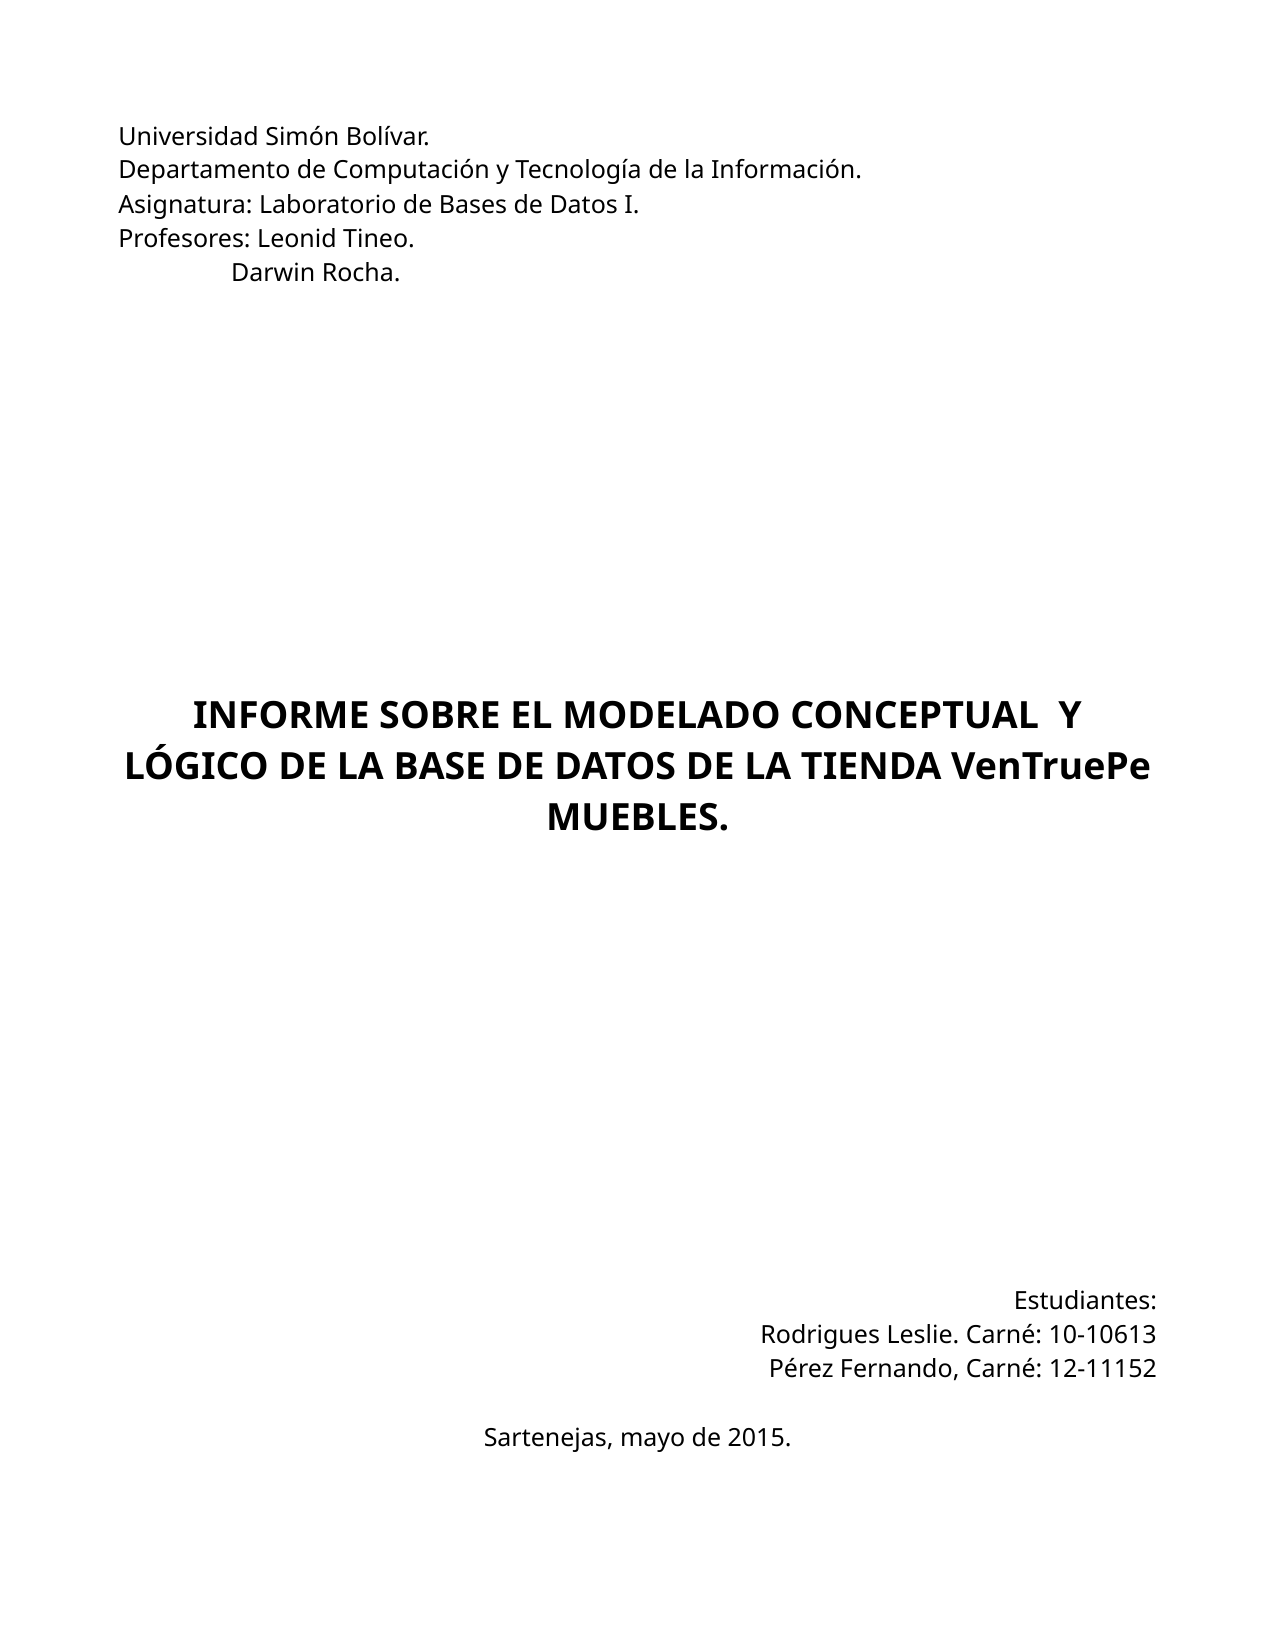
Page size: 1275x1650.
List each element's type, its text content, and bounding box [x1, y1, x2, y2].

text Profesores: Leonid Tineo. [118, 220, 1157, 254]
text Rodrigues Leslie. Carné: 10-10613 [118, 1317, 1157, 1351]
text Universidad Simón Bolívar. [118, 118, 1157, 152]
title INFORME SOBRE EL MODELADO CONCEPTUAL Y LÓGICO DE LA BASE DE DATOS DE LA TIENDA VenTruePe MUEBLES. [118, 688, 1157, 841]
text Sartenejas, mayo de 2015. [118, 1419, 1157, 1453]
text Asignatura: Laboratorio de Bases de Datos I. [118, 186, 1157, 220]
text Departamento de Computación y Tecnología de la Información. [118, 152, 1157, 186]
text Pérez Fernando, Carné: 12-11152 [118, 1351, 1157, 1385]
text Darwin Rocha. [118, 254, 1157, 288]
text Estudiantes: [118, 1283, 1157, 1317]
